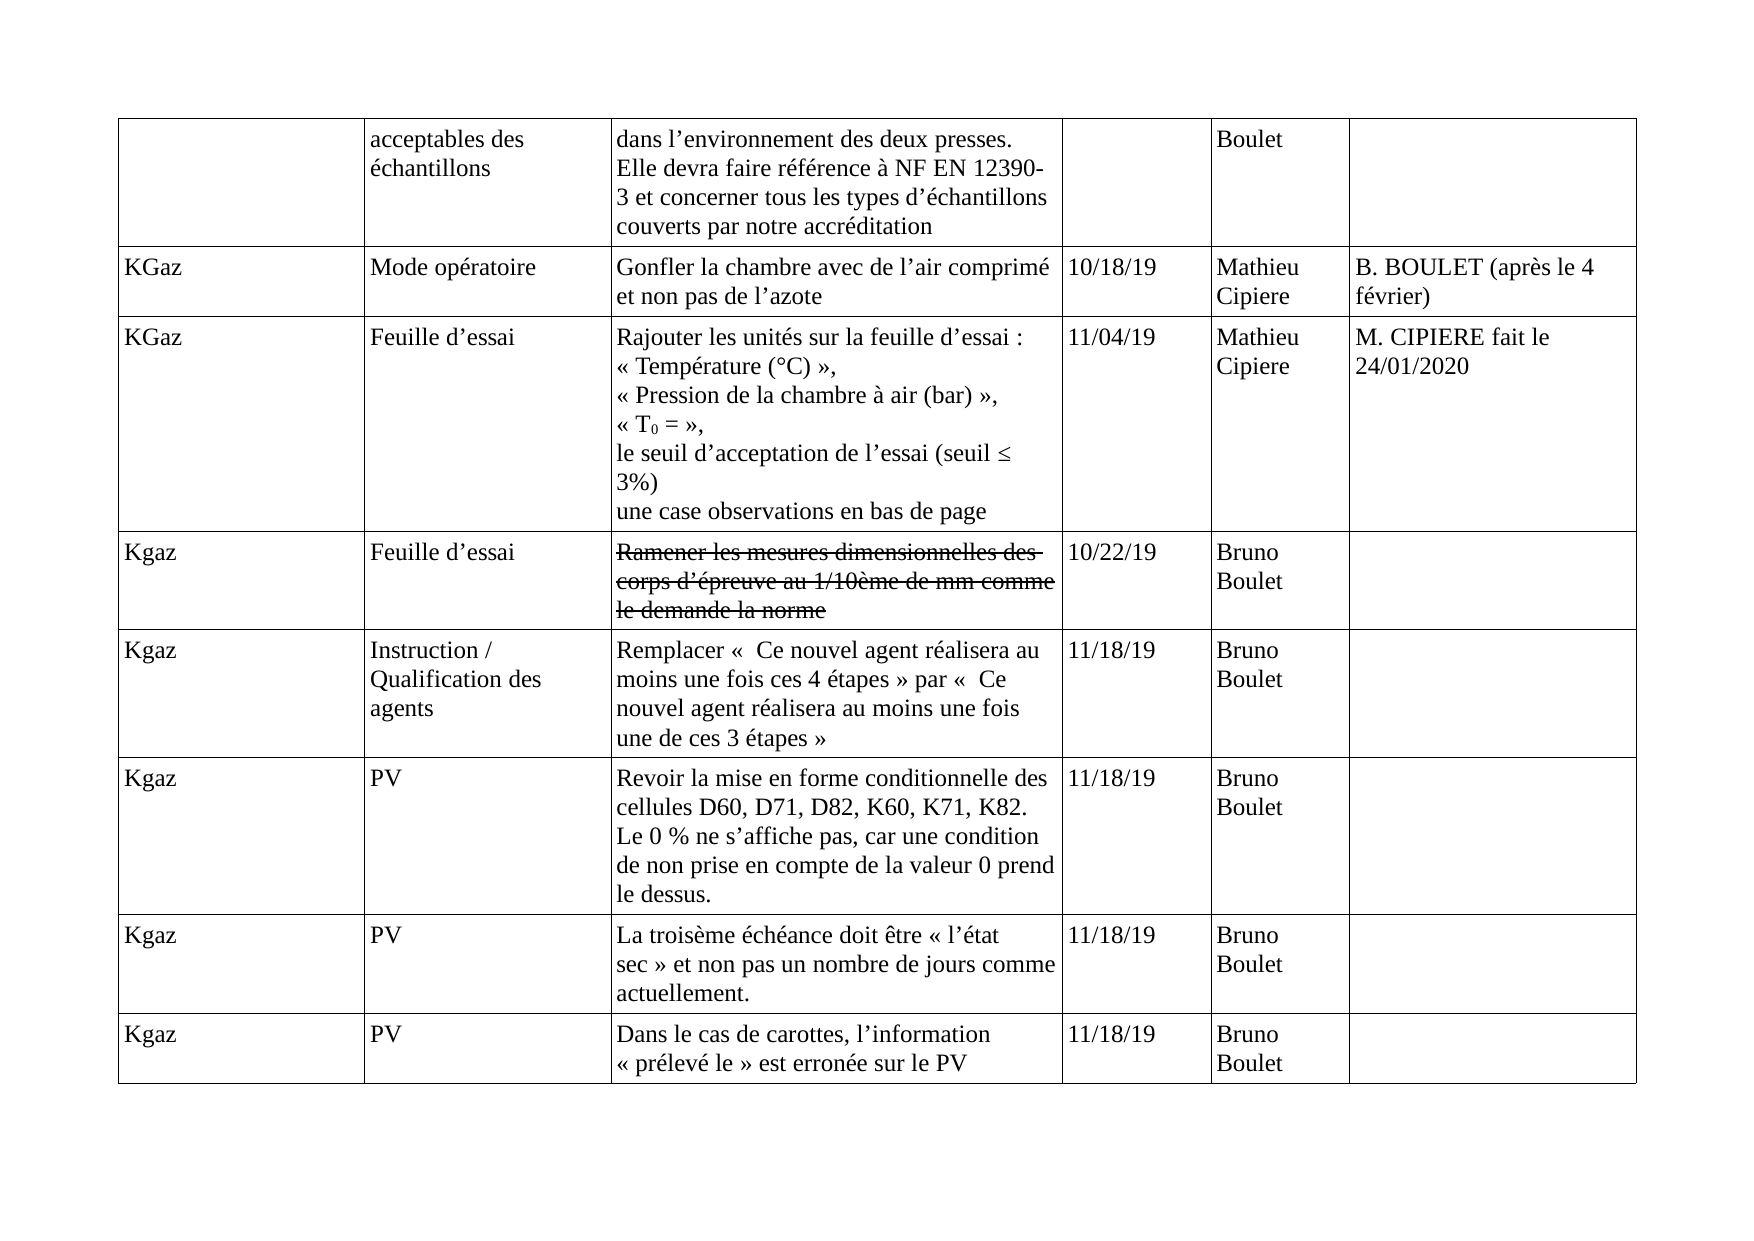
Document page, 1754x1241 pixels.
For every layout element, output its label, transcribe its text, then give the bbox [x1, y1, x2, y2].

table_cell Feuille d’essai [365, 317, 611, 531]
table_cell Instruction / Qualification des agents [365, 630, 611, 757]
table_cell Gonfler la chambre avec de l’air comprimé et non pas de l’azote [612, 247, 1062, 316]
table_cell Kgaz [119, 532, 364, 629]
table_cell Rajouter les unités sur la feuille d’essai : « Température (°C) », « Pression de la chambre à air (bar) », « T0 = », le seuil d’acceptation de l’essai (seuil ≤ 3%) une case observations en bas de page [612, 317, 1062, 531]
table_cell 22/10/19 [1063, 532, 1211, 629]
table_cell [119, 119, 364, 246]
table_cell dans l’environnement des deux presses. Elle devra faire référence à NF EN 12390-3 et concerner tous les types d’échantillons couverts par notre accréditation [612, 119, 1062, 246]
table_cell Kgaz [119, 1014, 364, 1082]
table_cell Mathieu Cipiere [1212, 317, 1349, 531]
table_cell PV [365, 915, 611, 1013]
table_cell KGaz [119, 317, 364, 531]
table_cell Dans le cas de carottes, l’information « prélevé le » est erronée sur le PV [612, 1014, 1062, 1082]
table_cell Ramener les mesures dimensionnelles des corps d’épreuve au 1/10ème de mm comme le demande la norme [612, 532, 1062, 629]
table_cell B. BOULET (après le 4 février) [1350, 247, 1636, 316]
table_cell Kgaz [119, 915, 364, 1013]
table_cell acceptables des échantillons [365, 119, 611, 246]
table_cell 18/11/19 [1063, 1014, 1211, 1082]
table_cell [1350, 119, 1636, 246]
table_cell PV [365, 758, 611, 914]
table_cell Mathieu Cipiere [1212, 247, 1349, 316]
table_cell La troisème échéance doit être « l’état sec » et non pas un nombre de jours comme actuellement. [612, 915, 1062, 1013]
table_cell 04/11/19 [1063, 317, 1211, 531]
table_cell Bruno Boulet [1212, 532, 1349, 629]
table_cell Kgaz [119, 630, 364, 757]
table_cell Bruno Boulet [1212, 1014, 1349, 1082]
table_cell Bruno Boulet [1212, 630, 1349, 757]
table_cell Bruno Boulet [1212, 915, 1349, 1013]
table_cell 18/11/19 [1063, 915, 1211, 1013]
table_cell Revoir la mise en forme conditionnelle des cellules D60, D71, D82, K60, K71, K82. Le 0 % ne s’affiche pas, car une condition de non prise en compte de la valeur 0 prend le dessus. [612, 758, 1062, 914]
table_cell [1350, 915, 1636, 1013]
table_cell [1350, 630, 1636, 757]
table_cell 18/11/19 [1063, 630, 1211, 757]
table_cell 18/10/19 [1063, 247, 1211, 316]
table_cell [1063, 119, 1211, 246]
table_cell Remplacer « Ce nouvel agent réalisera au moins une fois ces 4 étapes » par « Ce nouvel agent réalisera au moins une fois une de ces 3 étapes » [612, 630, 1062, 757]
table_cell Bruno Boulet [1212, 758, 1349, 914]
table_cell 18/11/19 [1063, 758, 1211, 914]
table_cell PV [365, 1014, 611, 1082]
table_cell KGaz [119, 247, 364, 316]
table_cell M. CIPIERE fait le 24/01/2020 [1350, 317, 1636, 531]
table_cell Mode opératoire [365, 247, 611, 316]
table_cell [1350, 1014, 1636, 1082]
table_cell Feuille d’essai [365, 532, 611, 629]
table_cell [1350, 532, 1636, 629]
table_cell Boulet [1212, 119, 1349, 246]
table_cell [1350, 758, 1636, 914]
table_cell Kgaz [119, 758, 364, 914]
